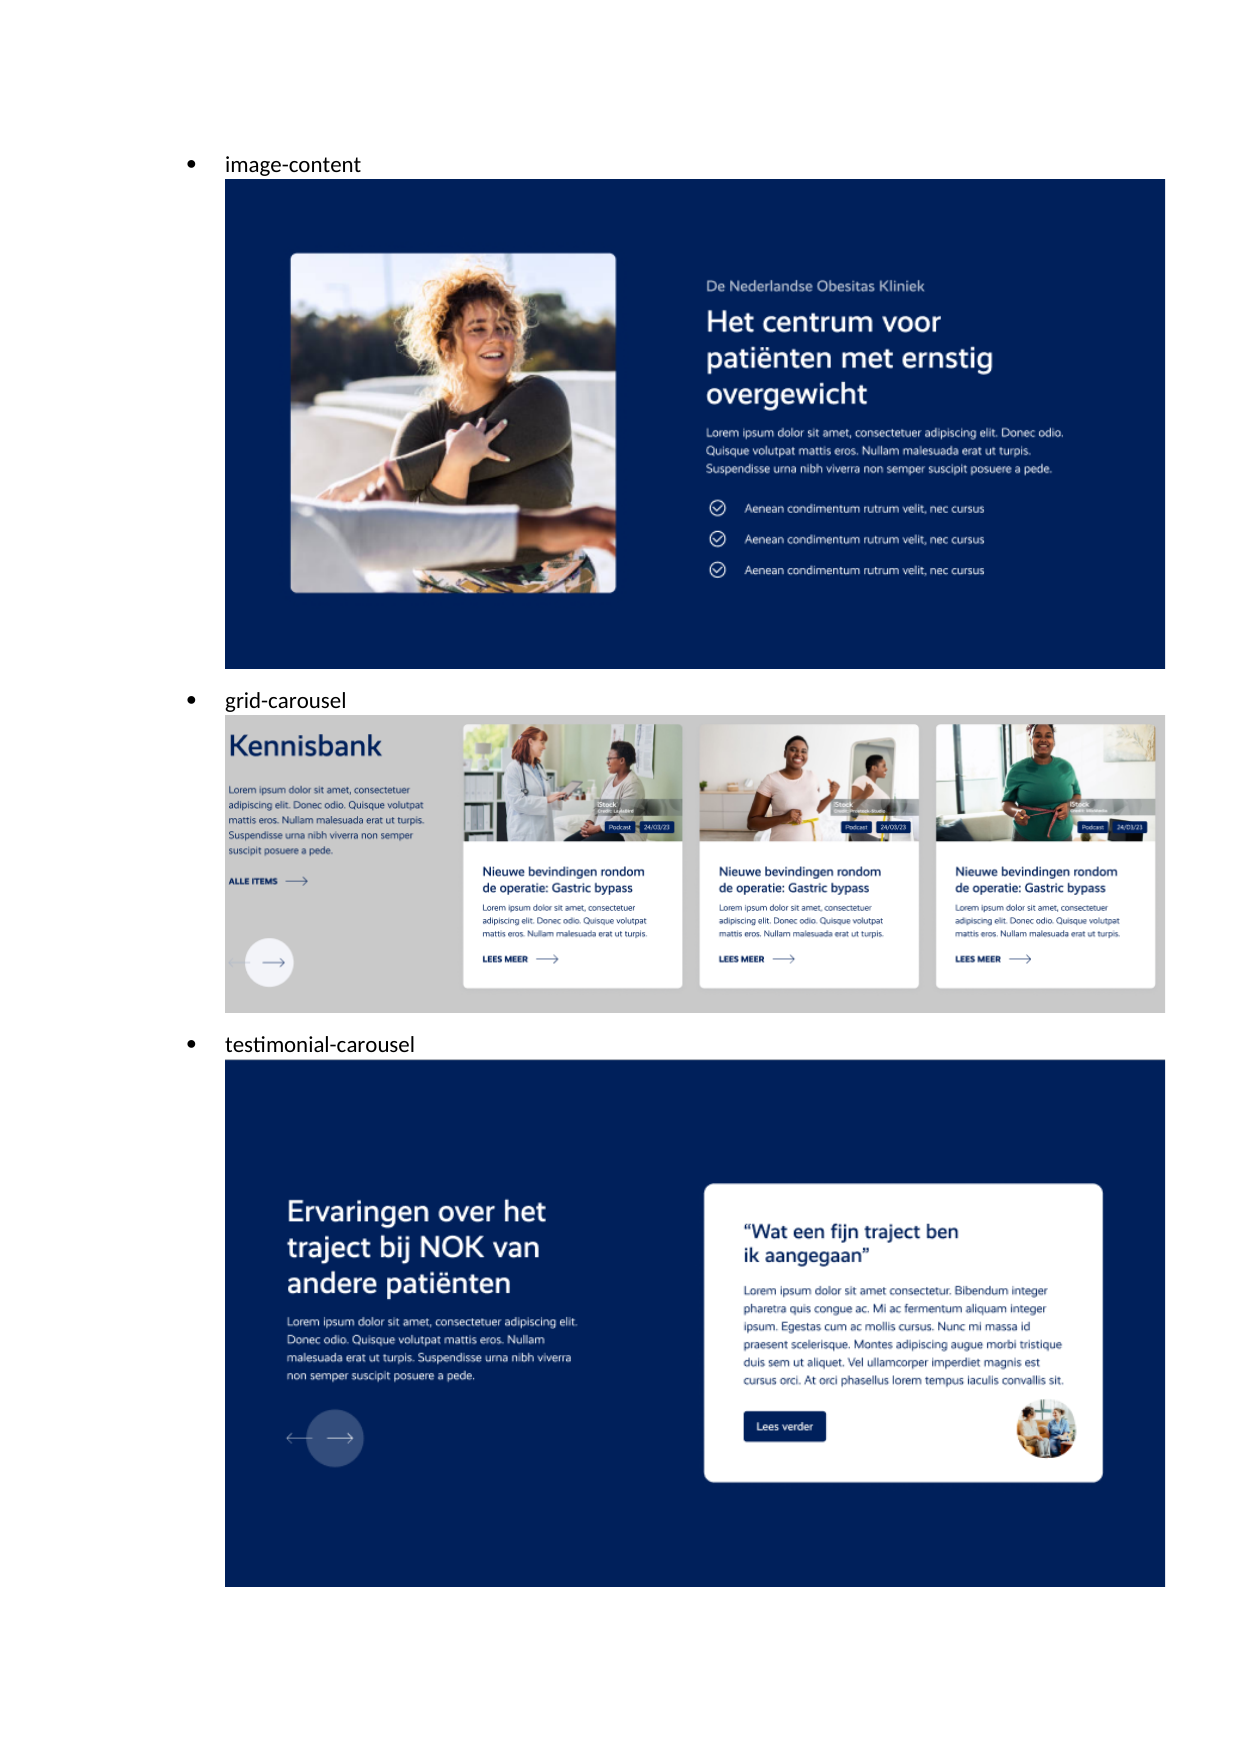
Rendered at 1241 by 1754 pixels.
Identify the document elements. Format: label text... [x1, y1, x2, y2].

list grid-carousel [187, 686, 1090, 1013]
list image-content [187, 150, 1090, 668]
list testimonial-carousel [187, 1031, 1090, 1586]
